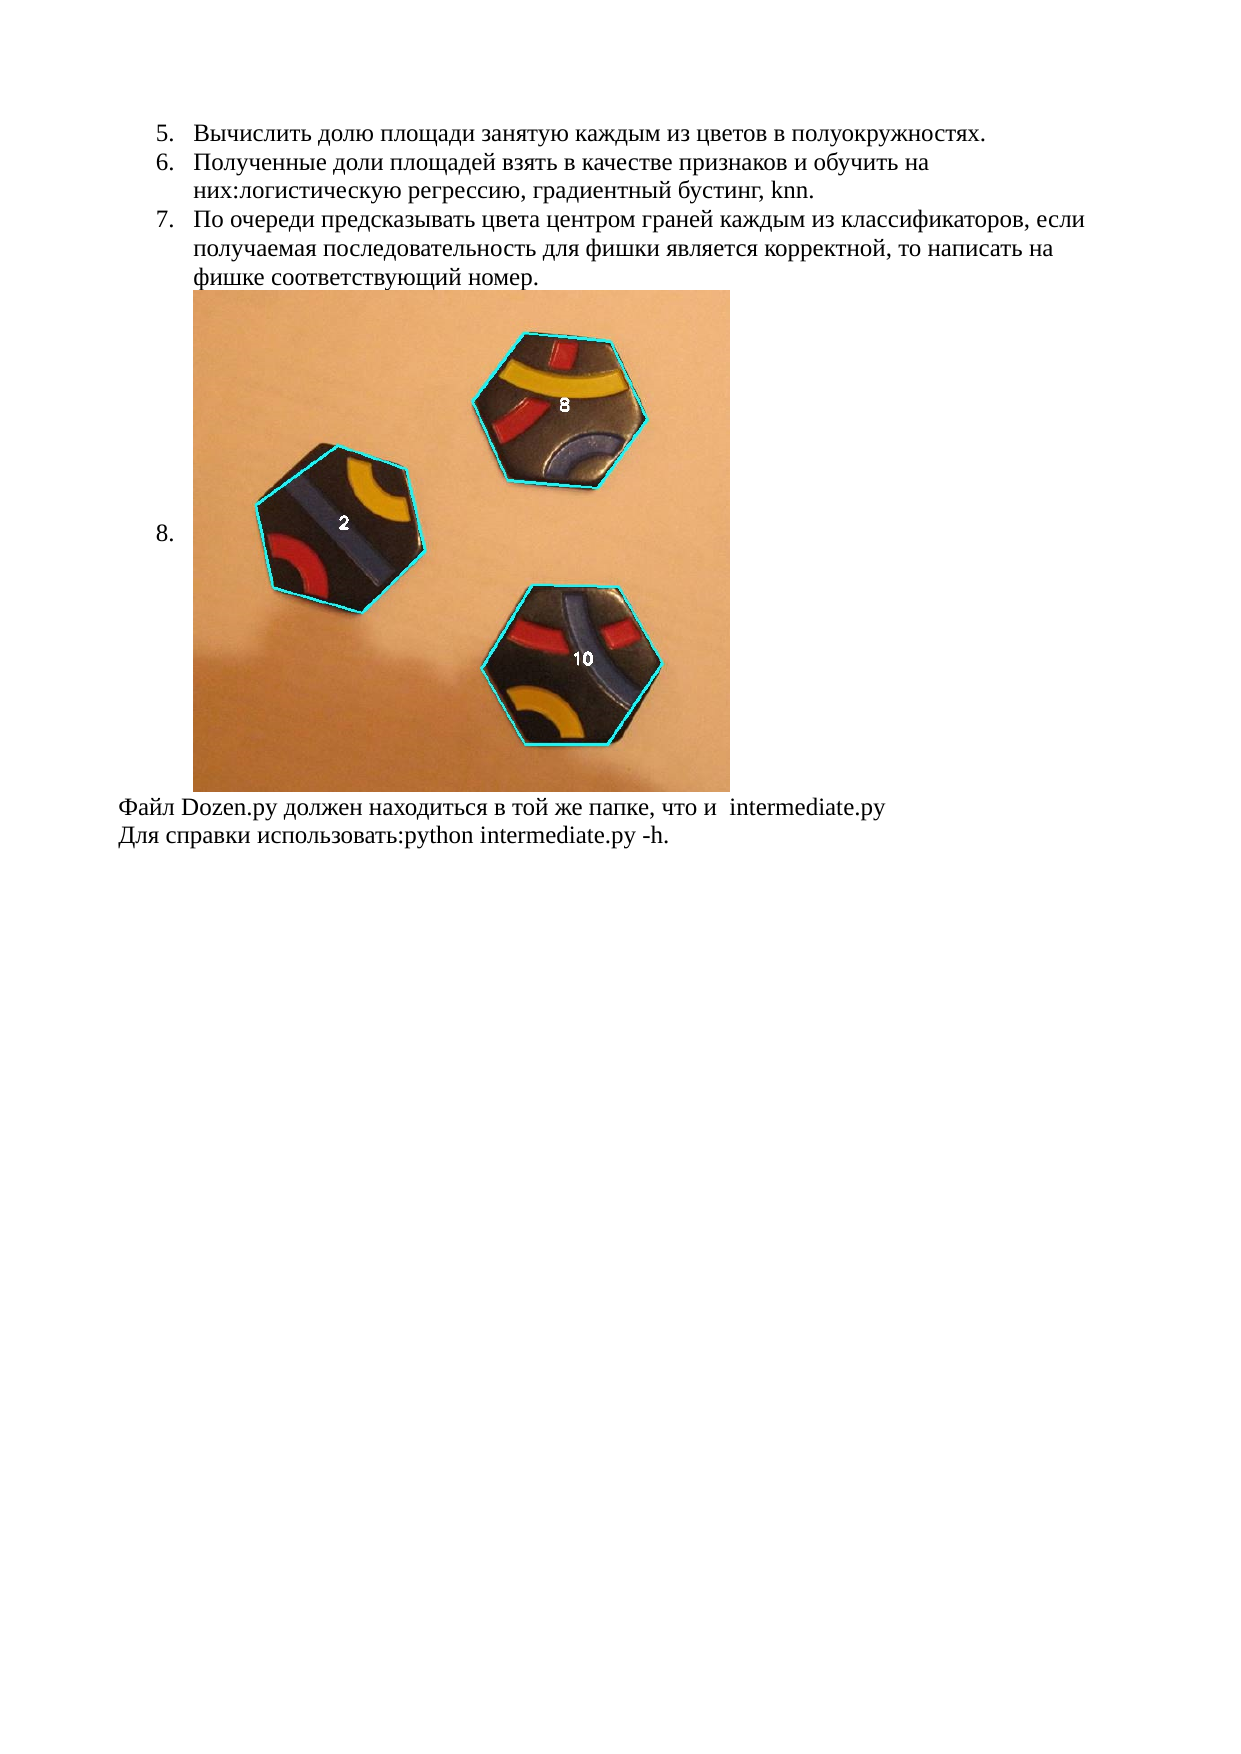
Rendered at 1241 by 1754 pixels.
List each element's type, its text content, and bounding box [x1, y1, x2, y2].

list Вычислить долю площади занятую каждым из цветов в полуокружностях. [156, 118, 1122, 147]
text Для справки использовать:python intermediate.py -h. [118, 820, 1122, 849]
text Файл Dozen.py должен находиться в той же папке, что и intermediate.py [118, 792, 1122, 820]
list Полученные доли площадей взять в качестве признаков и обучить на них:логистическую регрессию, градиентный бустинг, knn. [156, 147, 1122, 204]
list По очереди предсказывать цвета центром граней каждым из классификаторов, если получаемая последовательность для фишки является корректной, то написать на фишке соответствующий номер. [156, 204, 1122, 291]
picture [193, 290, 730, 792]
